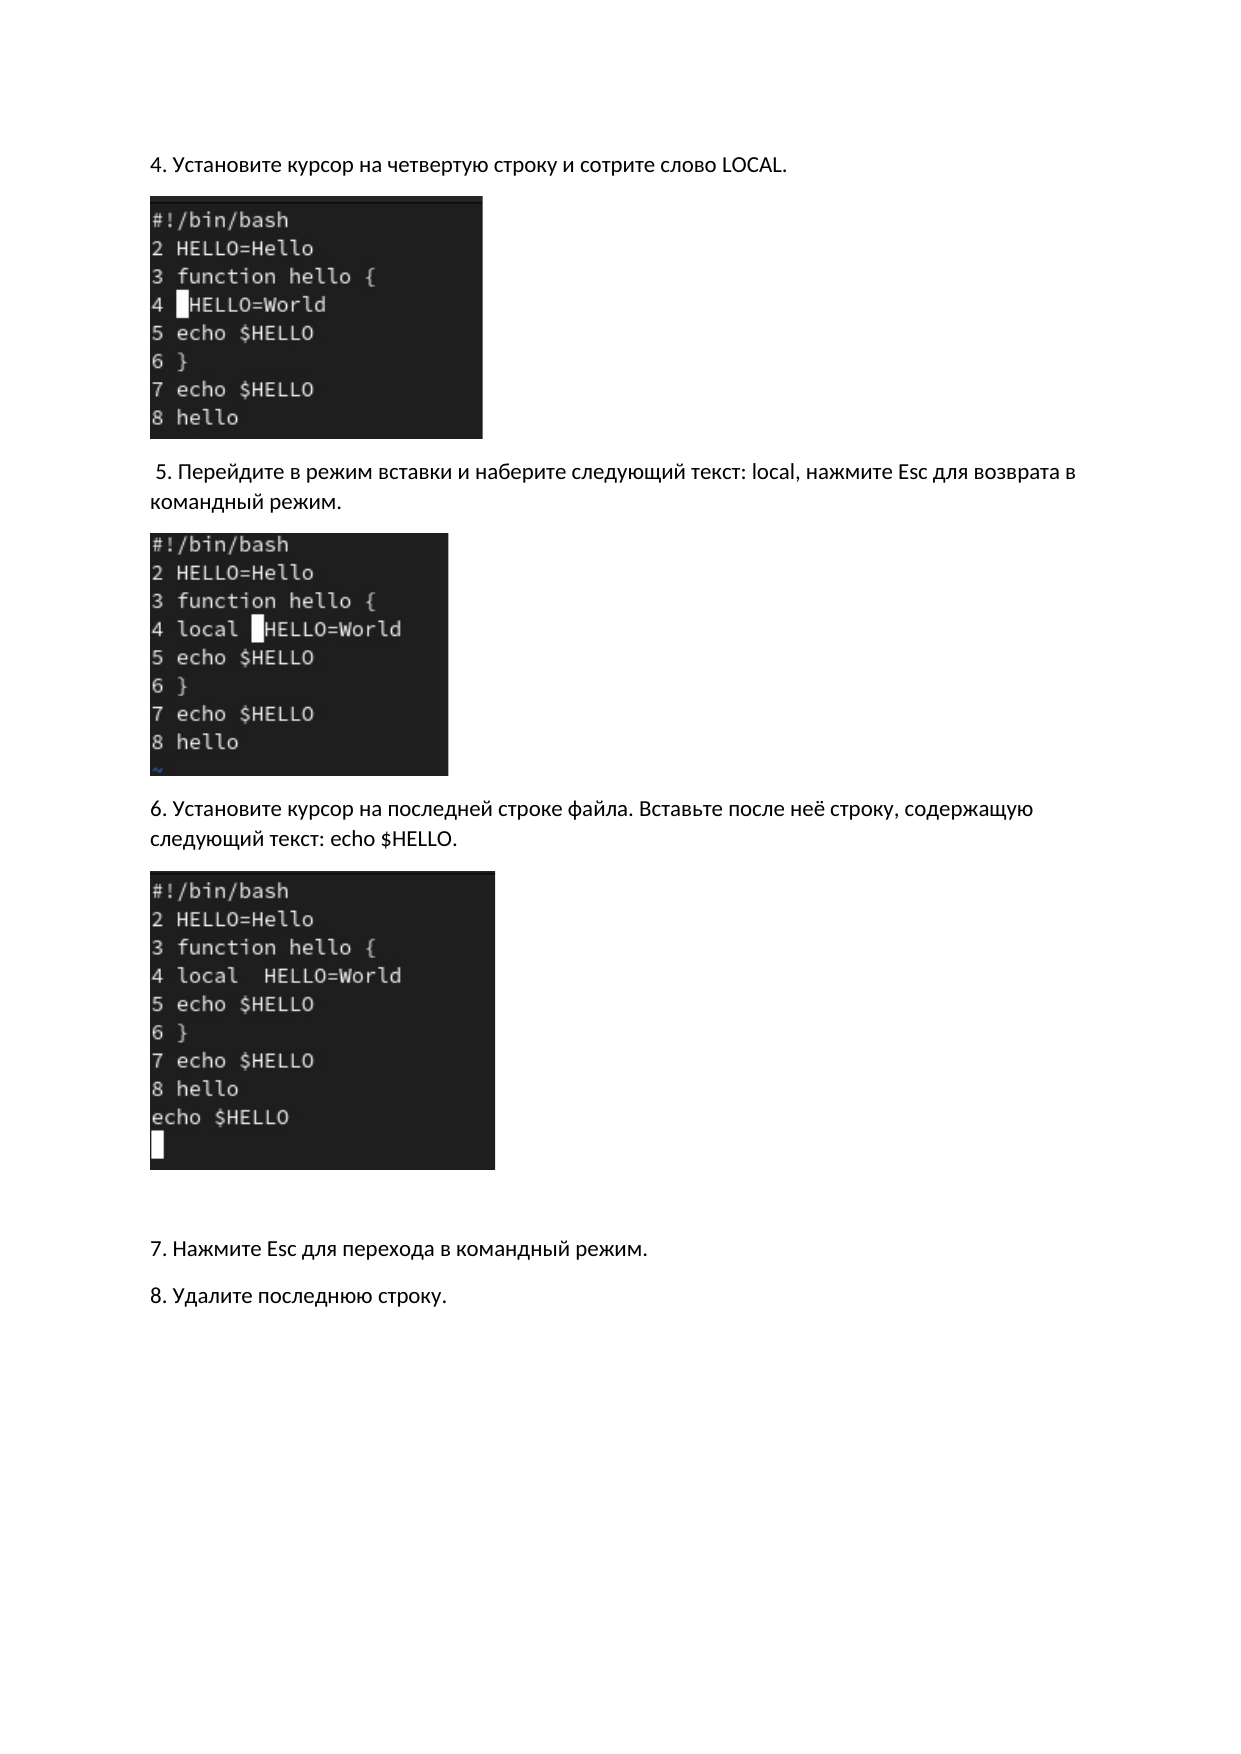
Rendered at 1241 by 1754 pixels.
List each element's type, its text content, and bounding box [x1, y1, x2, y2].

text 4. Установите курсор на четвертую строку и сотрите слово LOCAL. [150, 150, 1090, 178]
text 6. Установите курсор на последней строке файла. Вставьте после неё строку, содержащую следующий текст: echo $HELLO. [150, 794, 1090, 852]
text 7. Нажмите Esc для перехода в командный режим. [150, 1234, 1090, 1262]
text 8. Удалите последнюю строку. [150, 1281, 1090, 1309]
text 5. Перейдите в режим вставки и наберите следующий текст: local, нажмите Esc для возврата в командный режим. [150, 457, 1090, 515]
